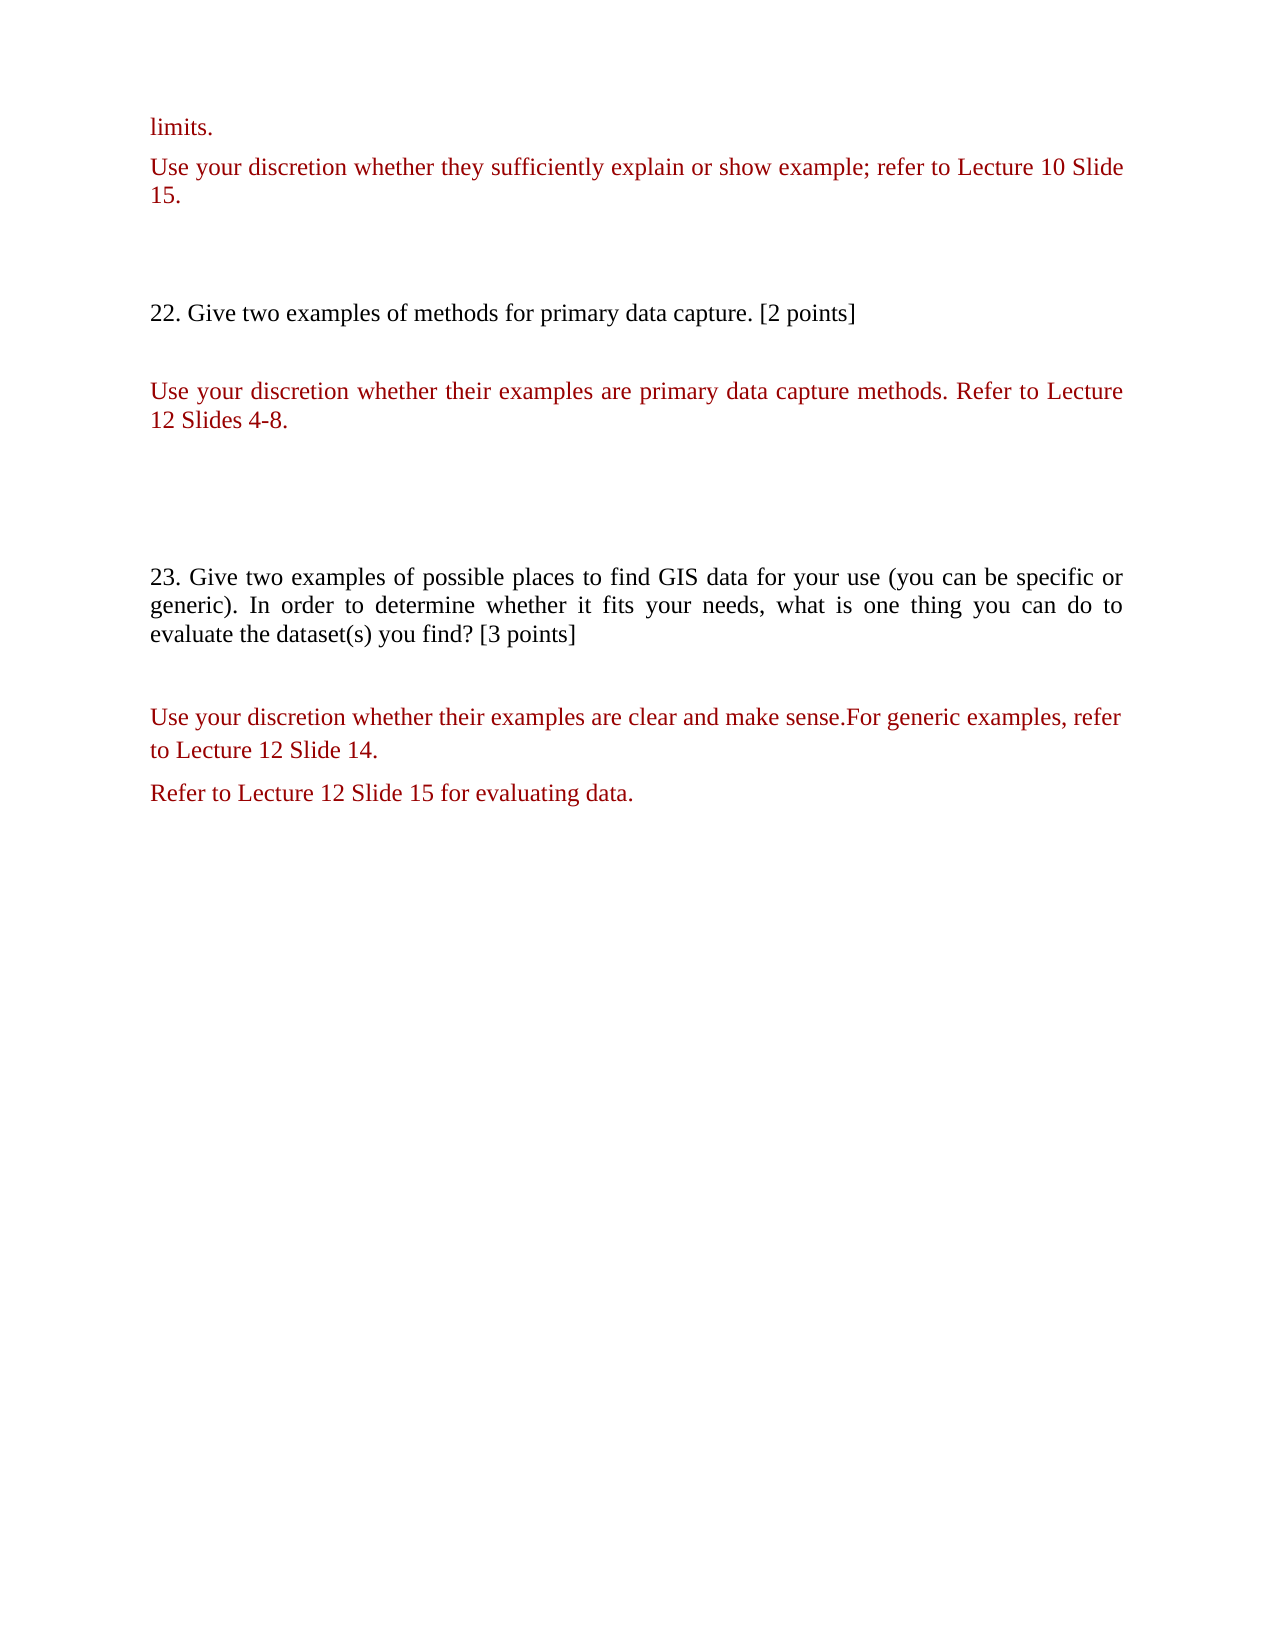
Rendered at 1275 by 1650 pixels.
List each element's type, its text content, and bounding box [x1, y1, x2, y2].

text 23. Give two examples of possible places to find GIS data for your use (you can be specific or generic). In order to determine whether it fits your needs, what is one thing you can do to evaluate the dataset(s) you find? [3 points] [150, 562, 1125, 648]
text Use your discretion whether their examples are clear and make sense.For generic examples, refer to Lecture 12 Slide 14. [150, 702, 1125, 763]
text Refer to Lecture 12 Slide 15 for evaluating data. [150, 778, 1125, 807]
text Use your discretion whether their examples are primary data capture methods. Refer to Lecture 12 Slides 4-8. [150, 376, 1125, 434]
text limits. [150, 112, 1125, 141]
text Use your discretion whether they sufficiently explain or show example; refer to Lecture 10 Slide 15. [150, 152, 1125, 209]
text 22. Give two examples of methods for primary data capture. [2 points] [150, 298, 1125, 327]
